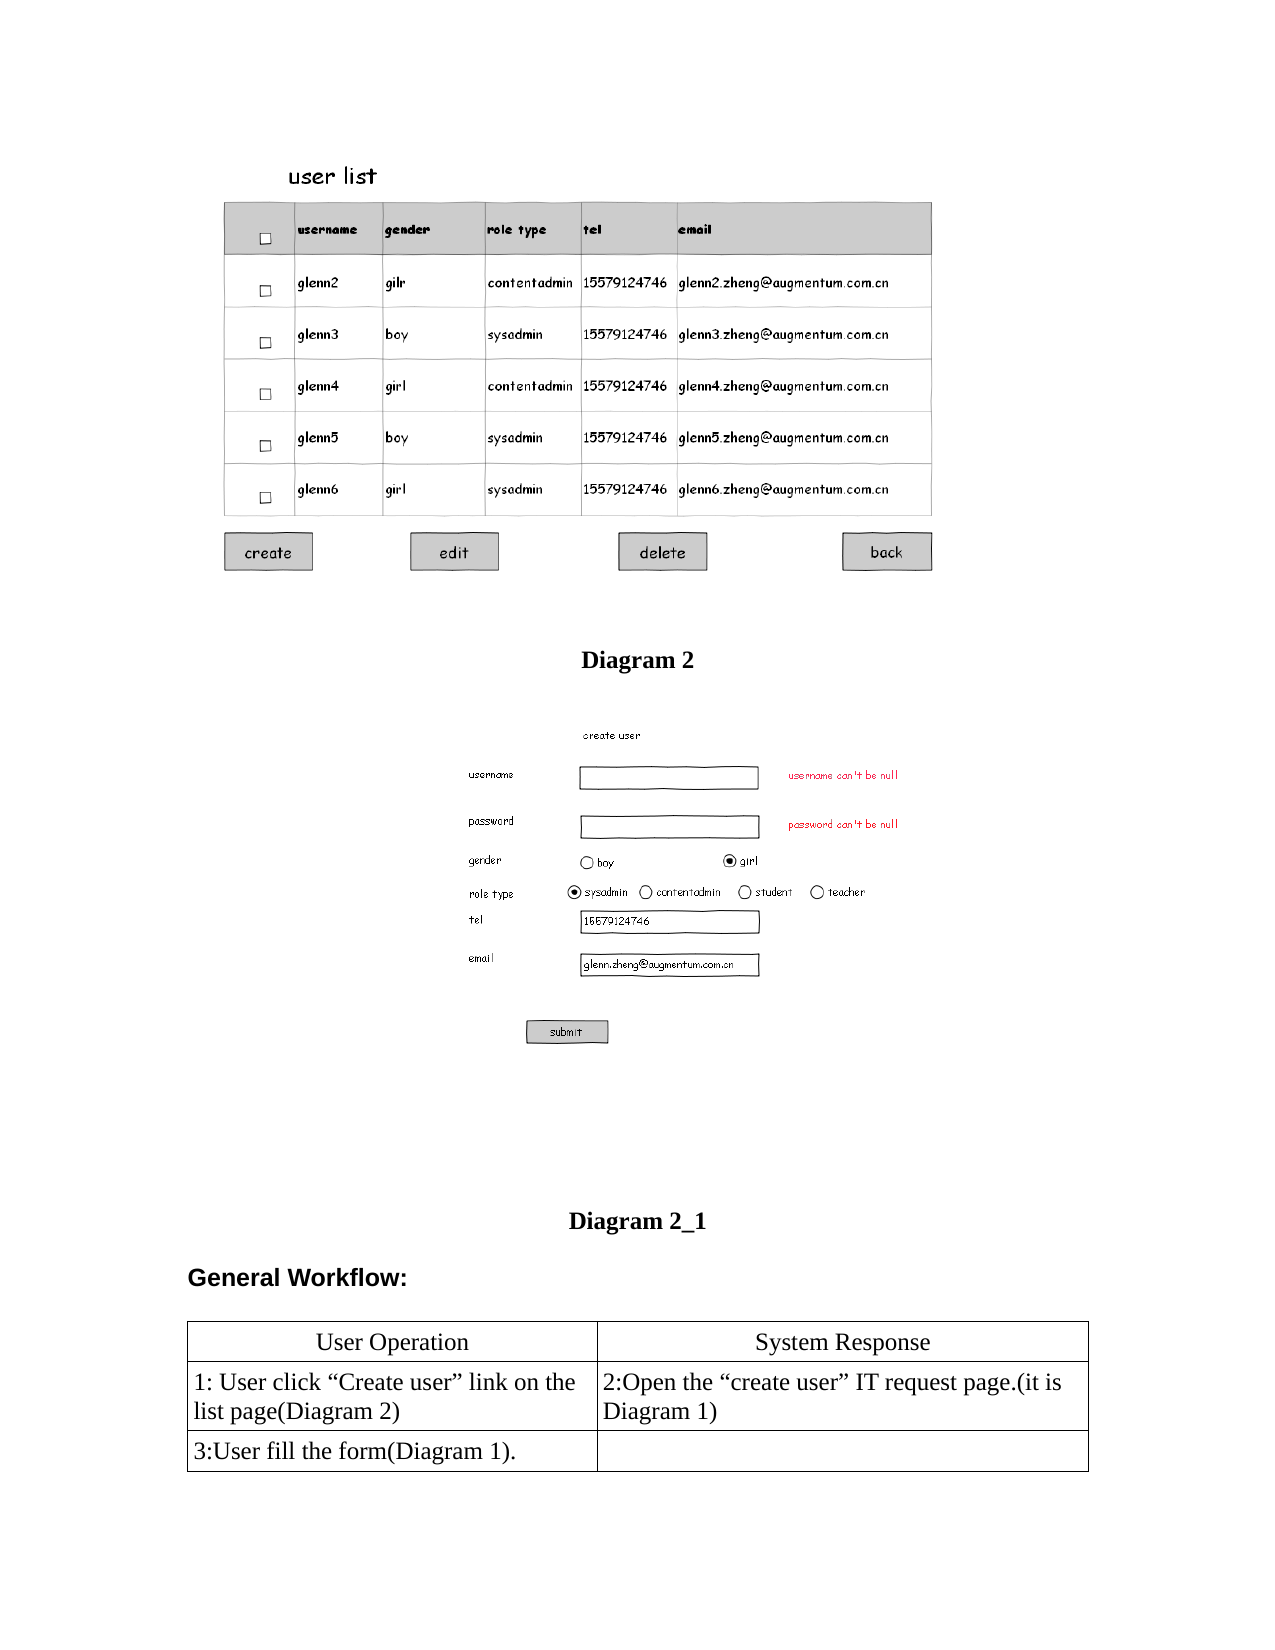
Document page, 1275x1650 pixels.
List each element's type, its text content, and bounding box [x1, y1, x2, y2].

text Diagram 2_1 [187, 1206, 1087, 1234]
picture [187, 150, 1088, 589]
table_cell 3:User fill the form(Diagram 1). [188, 1431, 597, 1471]
text General Workflow: [187, 1263, 1087, 1292]
table_cell 1: User click “Create user” link on the list page(Diagram 2) [188, 1362, 597, 1430]
table_header System Response [598, 1322, 1088, 1361]
text Diagram 2 [187, 646, 1087, 674]
table_header User Operation [188, 1322, 597, 1361]
table_cell 2:Open the “create user” IT request page.(it is Diagram 1) [598, 1362, 1088, 1430]
table_cell [598, 1431, 1088, 1471]
picture [187, 703, 1088, 1177]
